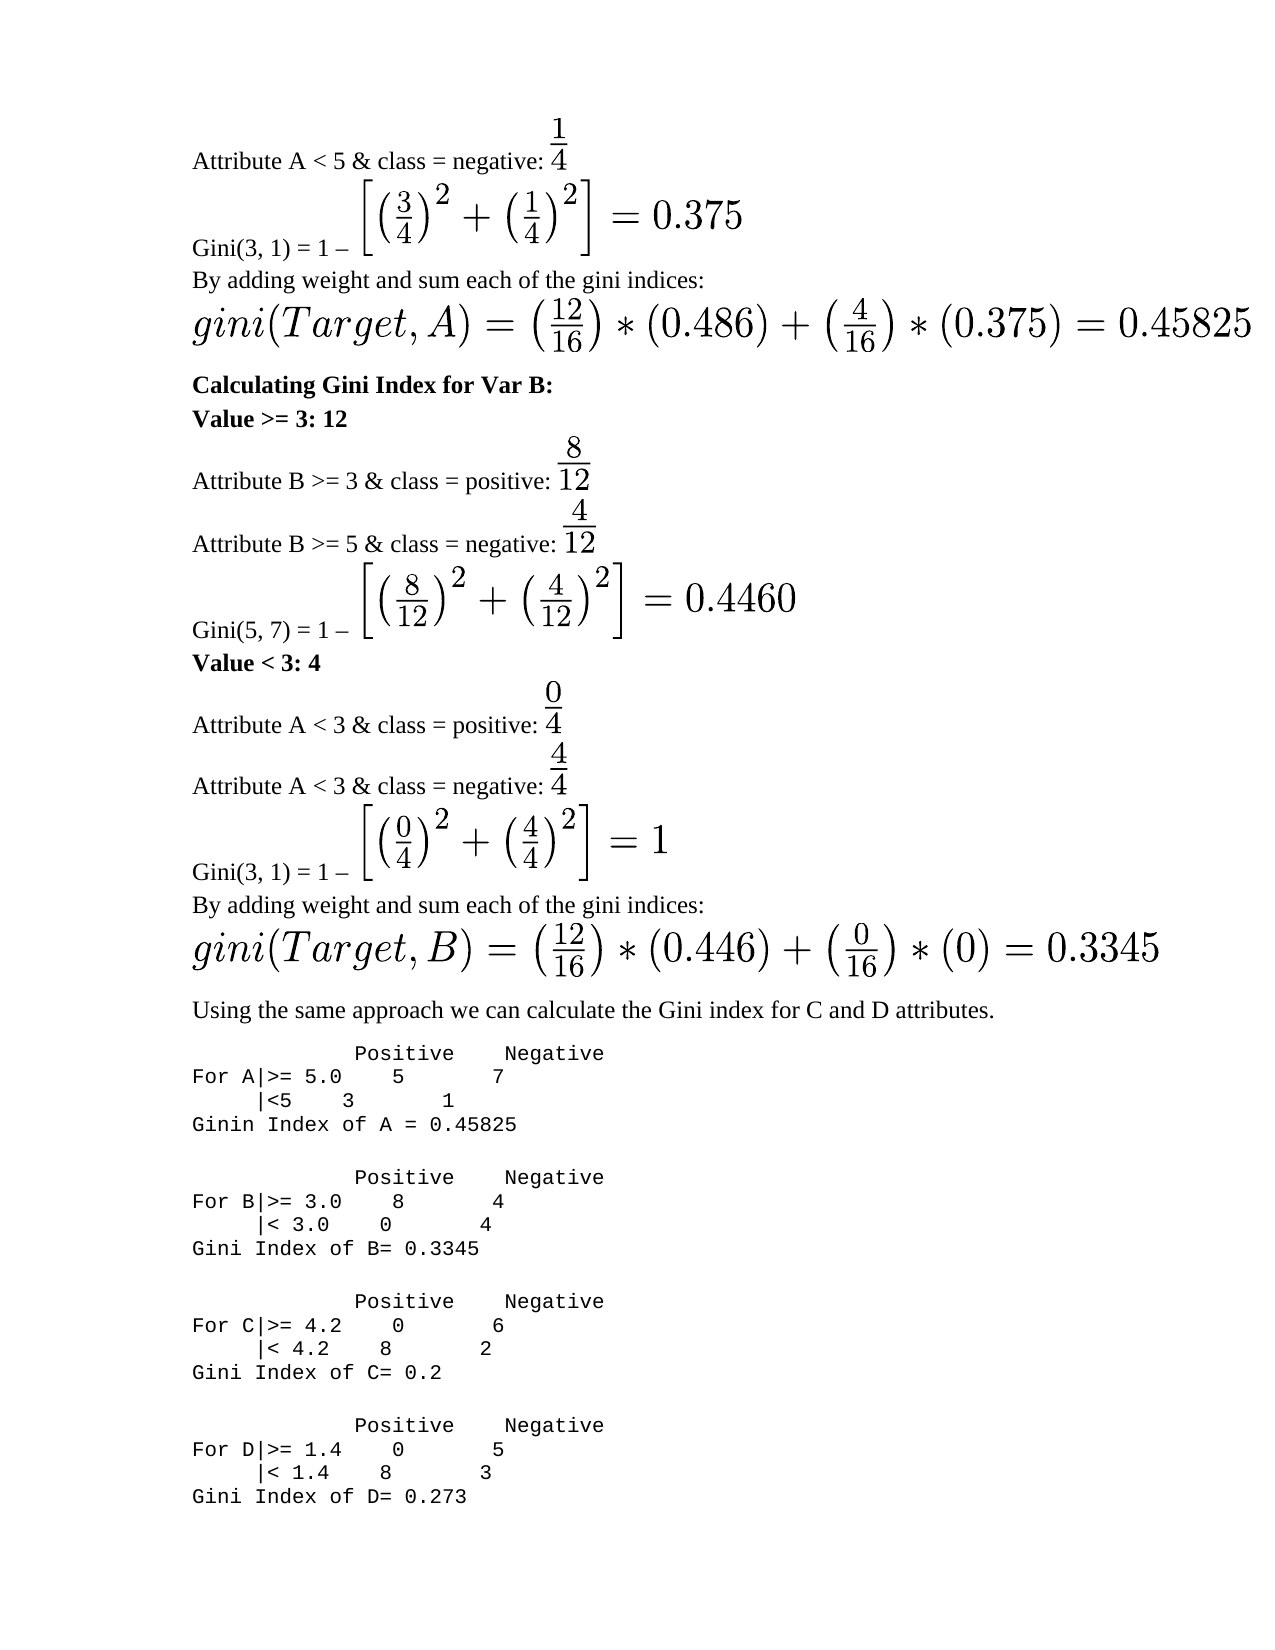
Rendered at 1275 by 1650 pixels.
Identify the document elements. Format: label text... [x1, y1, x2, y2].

list Using the same approach we can calculate the Gini index for C and D attributes. [162, 995, 1157, 1024]
list |< 1.4 8 3 [162, 1462, 1157, 1486]
list For A|>= 5.0 5 7 [162, 1067, 1157, 1090]
list Positive Negative [162, 1167, 1157, 1191]
list |< 3.0 0 4 [162, 1214, 1157, 1238]
list Gini Index of D= 0.273 [162, 1486, 1157, 1510]
list For D|>= 1.4 0 5 [162, 1439, 1157, 1462]
list For C|>= 4.2 0 6 [162, 1315, 1157, 1338]
list Ginin Index of A = 0.45825 [162, 1114, 1157, 1137]
list Positive Negative [162, 1415, 1157, 1439]
list Attribute A < 5 & class = negative: Gini(3, 1) = 1 – By adding weight and sum each of the gini indices: [162, 118, 1157, 352]
list Gini Index of C= 0.2 [162, 1362, 1157, 1386]
list Positive Negative [162, 1291, 1157, 1315]
list |<5 3 1 [162, 1090, 1157, 1114]
list |< 4.2 8 2 [162, 1338, 1157, 1362]
list For B|>= 3.0 8 4 [162, 1191, 1157, 1214]
list Positive Negative [162, 1043, 1157, 1067]
list Calculating Gini Index for Var B: Value >= 3: 12 Attribute B >= 3 & class = positive: Attribute B >= 5 & class = negative: Gini(5, 7) = 1 – Value < 3: 4 Attribute A < 3 & class = positive: Attribute A < 3 & class = negative: Gini(3, 1) = 1 – By adding weight and sum each of the gini indices: [162, 371, 1157, 976]
list Gini Index of B= 0.3345 [162, 1238, 1157, 1262]
